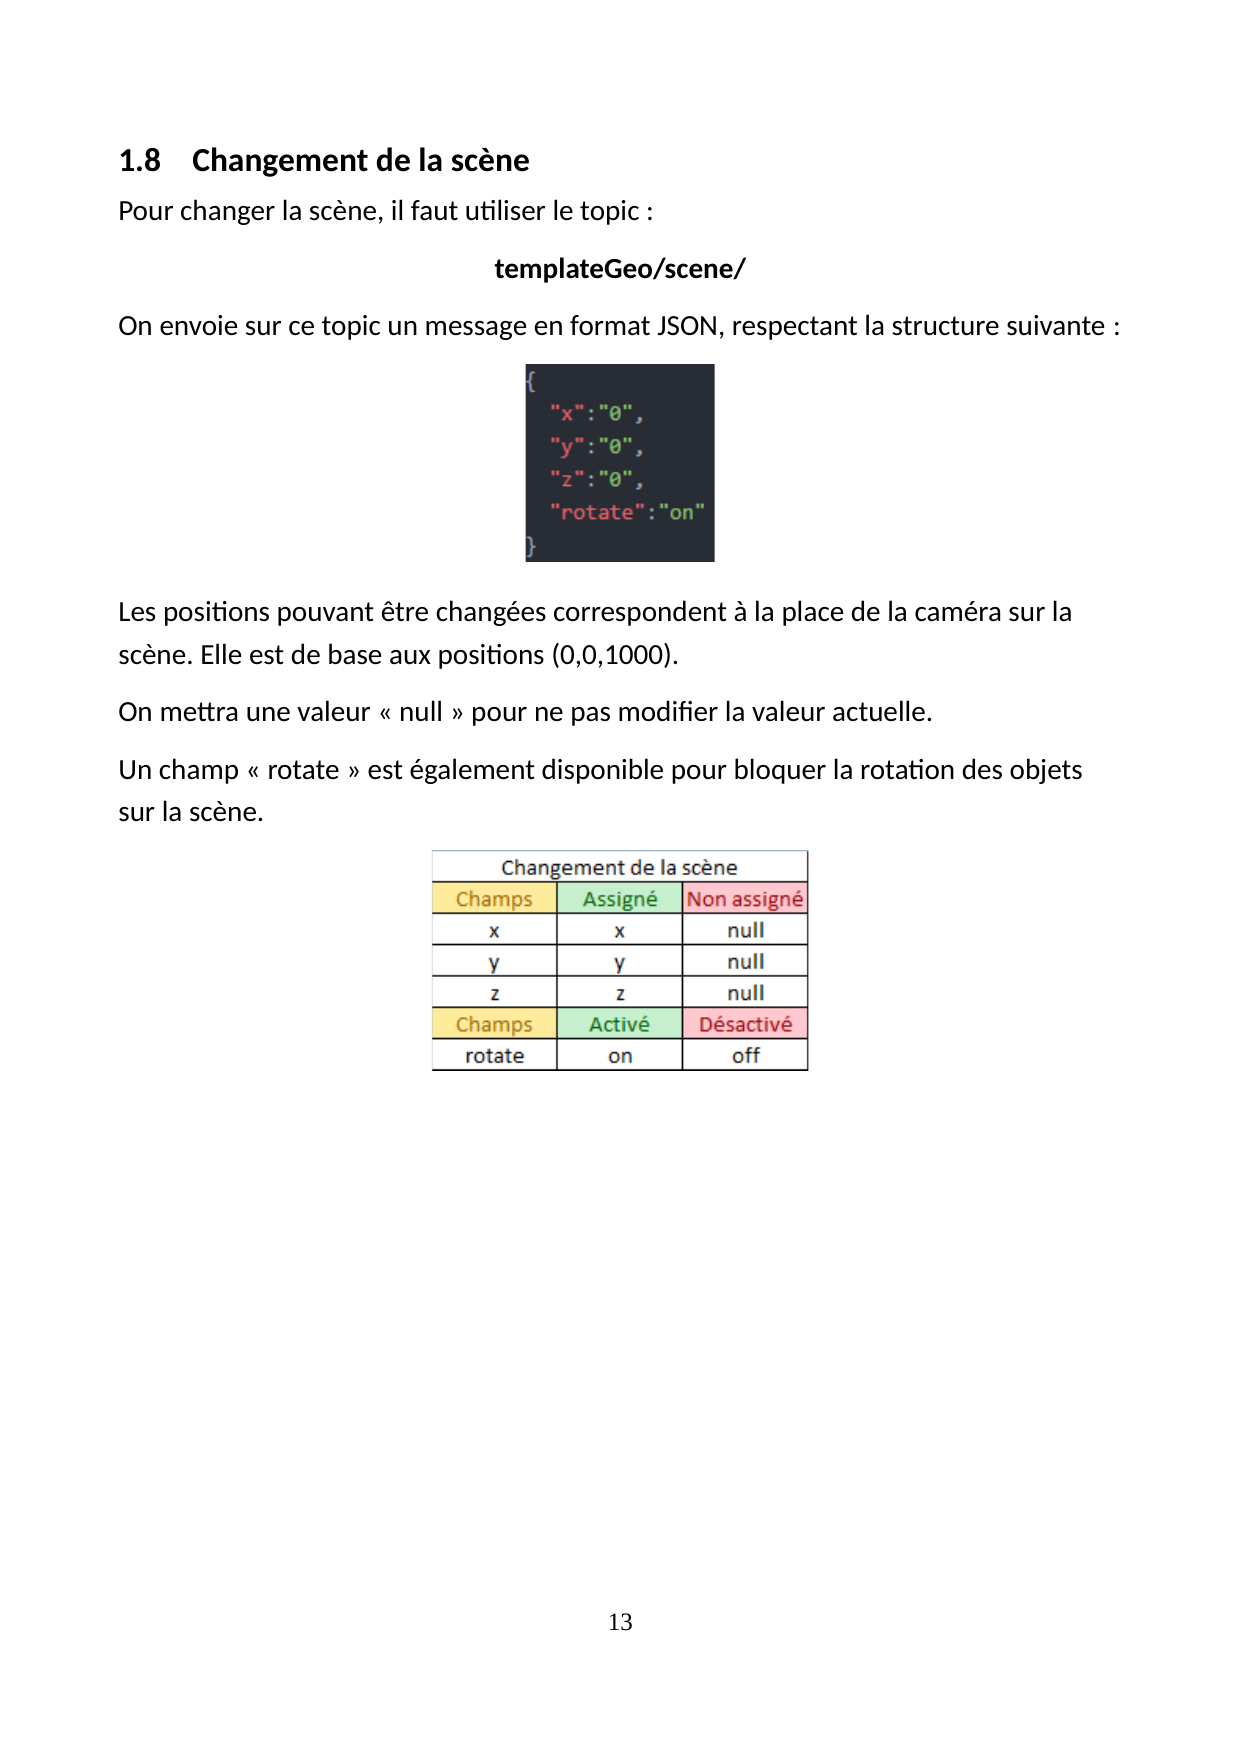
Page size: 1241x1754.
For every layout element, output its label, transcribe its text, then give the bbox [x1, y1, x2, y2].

text On envoie sur ce topic un message en format JSON, respectant la structure suivante : [118, 307, 1122, 343]
text templateGeo/scene/ [118, 250, 1122, 285]
subtitle Changement de la scène [118, 139, 1122, 180]
text Pour changer la scène, il faut utiliser le topic : [118, 192, 1122, 228]
picture [431, 850, 809, 1071]
text Les positions pouvant être changées correspondent à la place de la caméra sur la scène. Elle est de base aux positions (0,0,1000). [118, 593, 1122, 672]
text Un champ « rotate » est également disponible pour bloquer la rotation des objets sur la scène. [118, 751, 1122, 829]
picture [525, 364, 715, 562]
text On mettra une valeur « null » pour ne pas modifier la valeur actuelle. [118, 693, 1122, 729]
